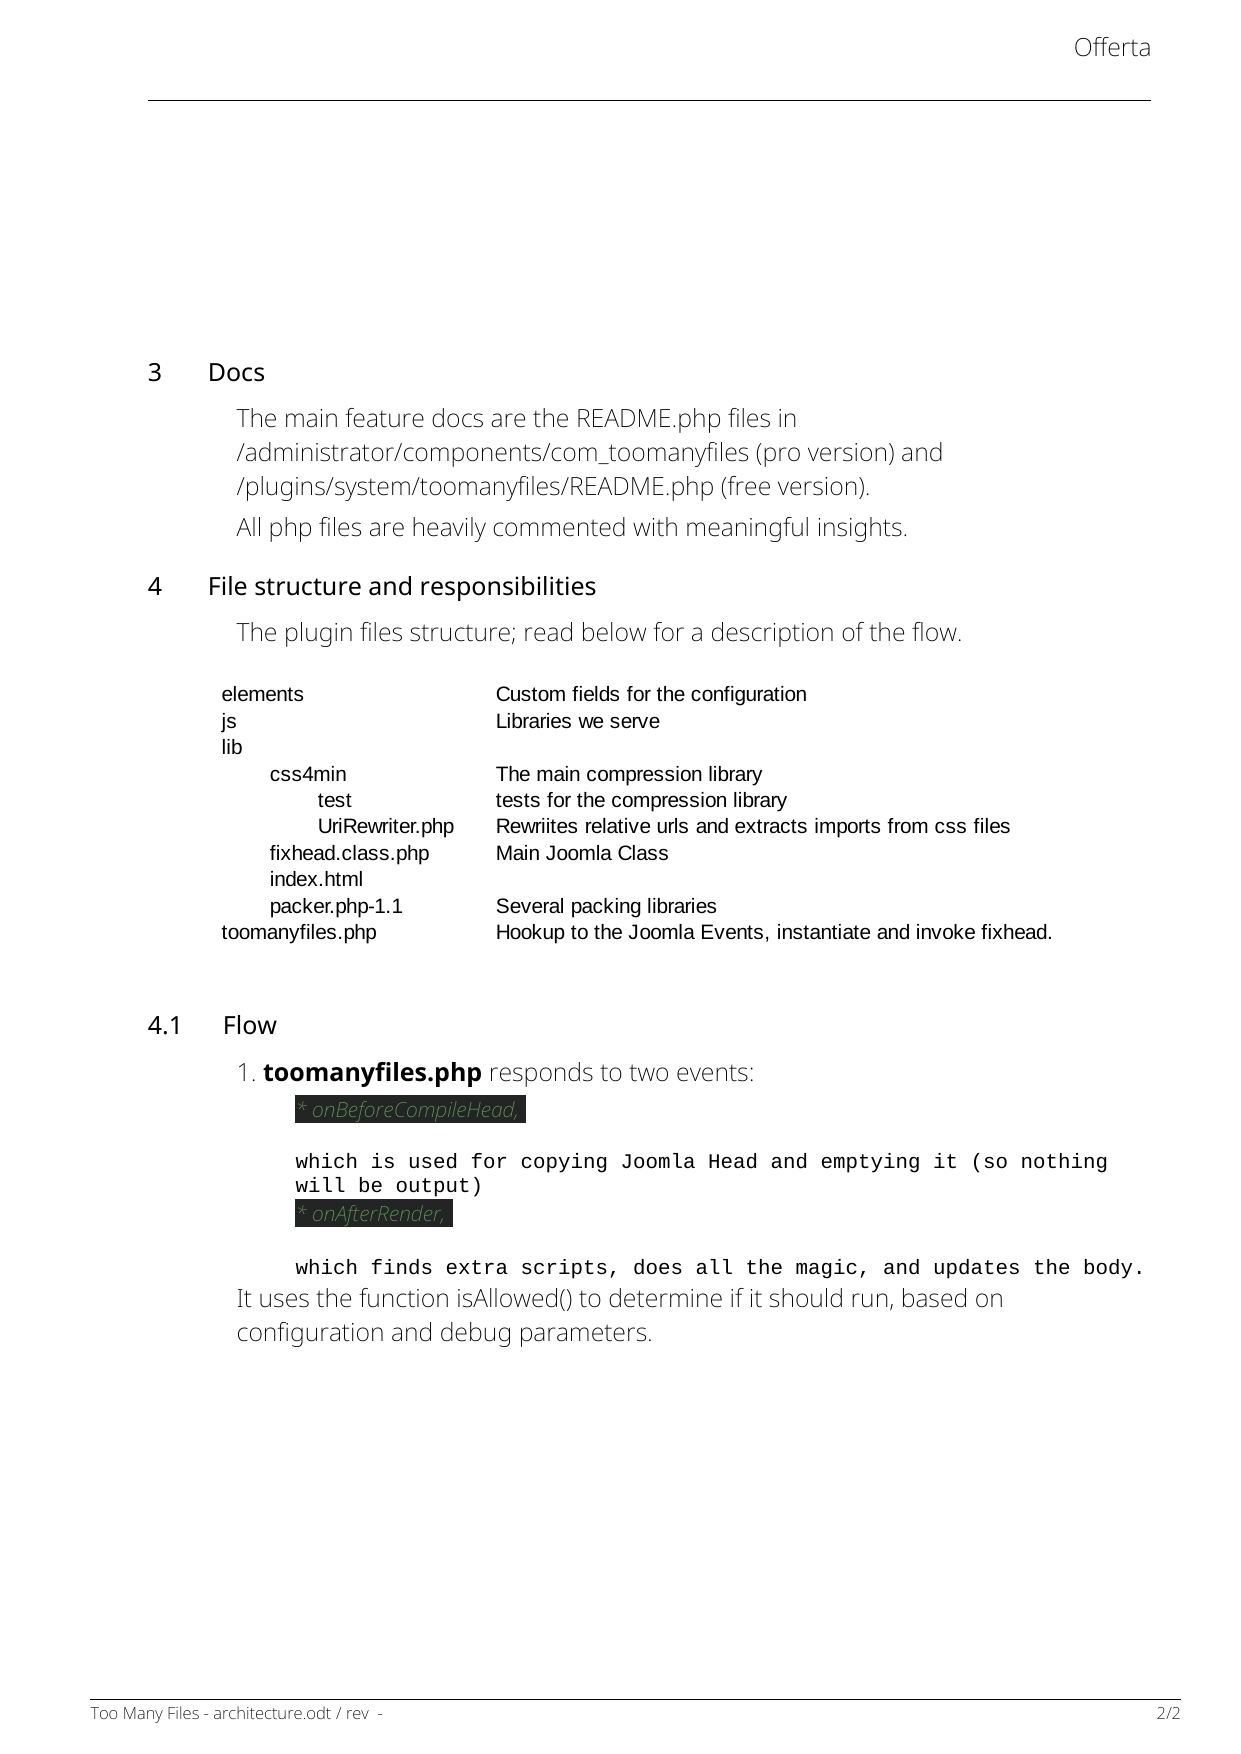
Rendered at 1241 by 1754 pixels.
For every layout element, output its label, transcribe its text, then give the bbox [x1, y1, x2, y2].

text The plugin files structure; read below for a description of the flow. [236, 615, 1151, 649]
subtitle File structure and responsibilities [148, 568, 1151, 602]
text It uses the function isAllowed() to determine if it should run, based on configuration and debug parameters. [236, 1280, 1151, 1348]
text 1. toomanyfiles.php responds to two events: [236, 1054, 1151, 1088]
text * onBeforeCompileHead, [295, 1095, 1151, 1123]
text * onAfterRender, [295, 1199, 1151, 1227]
text which is used for copying Joomla Head and emptying it (so nothing will be output) [295, 1152, 1151, 1199]
text All php files are heavily commented with meaningful insights. [236, 509, 1151, 543]
subtitle Flow [148, 1008, 1151, 1042]
text The main feature docs are the README.php files in /administrator/components/com_toomanyfiles (pro version) and /plugins/system/toomanyfiles/README.php (free version). [236, 401, 1151, 503]
subtitle Docs [148, 354, 1151, 388]
text which finds extra scripts, does all the magic, and updates the body. [295, 1257, 1151, 1280]
